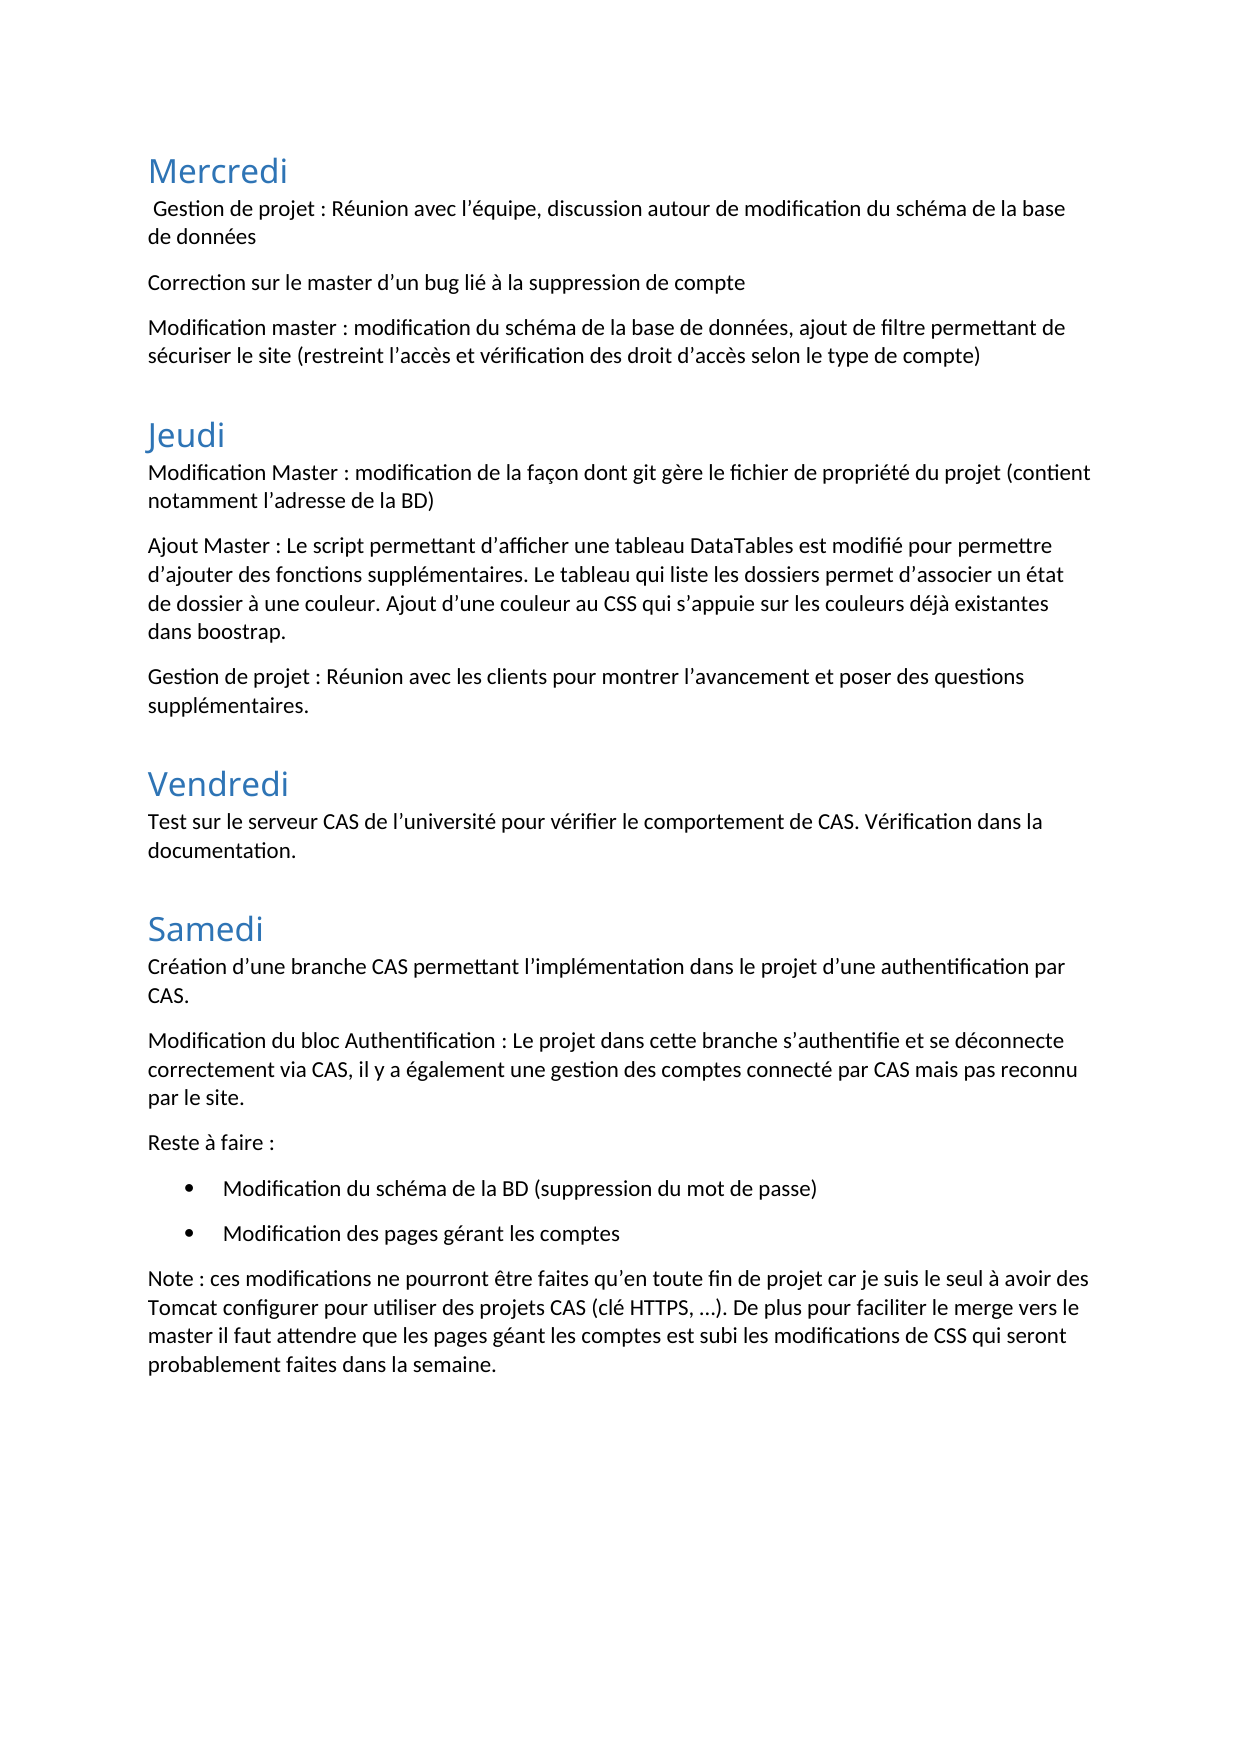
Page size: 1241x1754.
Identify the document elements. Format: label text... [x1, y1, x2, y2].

subtitle Vendredi [148, 761, 1093, 807]
text Reste à faire : [148, 1128, 1093, 1156]
text Gestion de projet : Réunion avec les clients pour montrer l’avancement et poser des questions supplémentaires. [148, 662, 1093, 719]
text Gestion de projet : Réunion avec l’équipe, discussion autour de modification du schéma de la base de données [148, 194, 1093, 250]
text Correction sur le master d’un bug lié à la suppression de compte [148, 268, 1093, 296]
text Note : ces modifications ne pourront être faites qu’en toute fin de projet car je suis le seul à avoir des Tomcat configurer pour utiliser des projets CAS (clé HTTPS, …). De plus pour faciliter le merge vers le master il faut attendre que les pages géant les comptes est subi les modifications de CSS qui seront probablement faites dans la semaine. [148, 1264, 1093, 1378]
text Modification Master : modification de la façon dont git gère le fichier de propriété du projet (contient notamment l’adresse de la BD) [148, 458, 1093, 514]
text Modification master : modification du schéma de la base de données, ajout de filtre permettant de sécuriser le site (restreint l’accès et vérification des droit d’accès selon le type de compte) [148, 313, 1093, 369]
text Modification du bloc Authentification : Le projet dans cette branche s’authentifie et se déconnecte correctement via CAS, il y a également une gestion des comptes connecté par CAS mais pas reconnu par le site. [148, 1026, 1093, 1111]
text Ajout Master : Le script permettant d’afficher une tableau DataTables est modifié pour permettre d’ajouter des fonctions supplémentaires. Le tableau qui liste les dossiers permet d’associer un état de dossier à une couleur. Ajout d’une couleur au CSS qui s’appuie sur les couleurs déjà existantes dans boostrap. [148, 532, 1093, 645]
subtitle Samedi [148, 906, 1093, 952]
text Test sur le serveur CAS de l’université pour vérifier le comportement de CAS. Vérification dans la documentation. [148, 807, 1093, 864]
subtitle Mercredi [148, 148, 1093, 193]
subtitle Jeudi [148, 412, 1093, 457]
list Modification du schéma de la BD (suppression du mot de passe) [185, 1174, 1093, 1202]
text Création d’une branche CAS permettant l’implémentation dans le projet d’une authentification par CAS. [148, 952, 1093, 1009]
list Modification des pages gérant les comptes [185, 1219, 1093, 1247]
